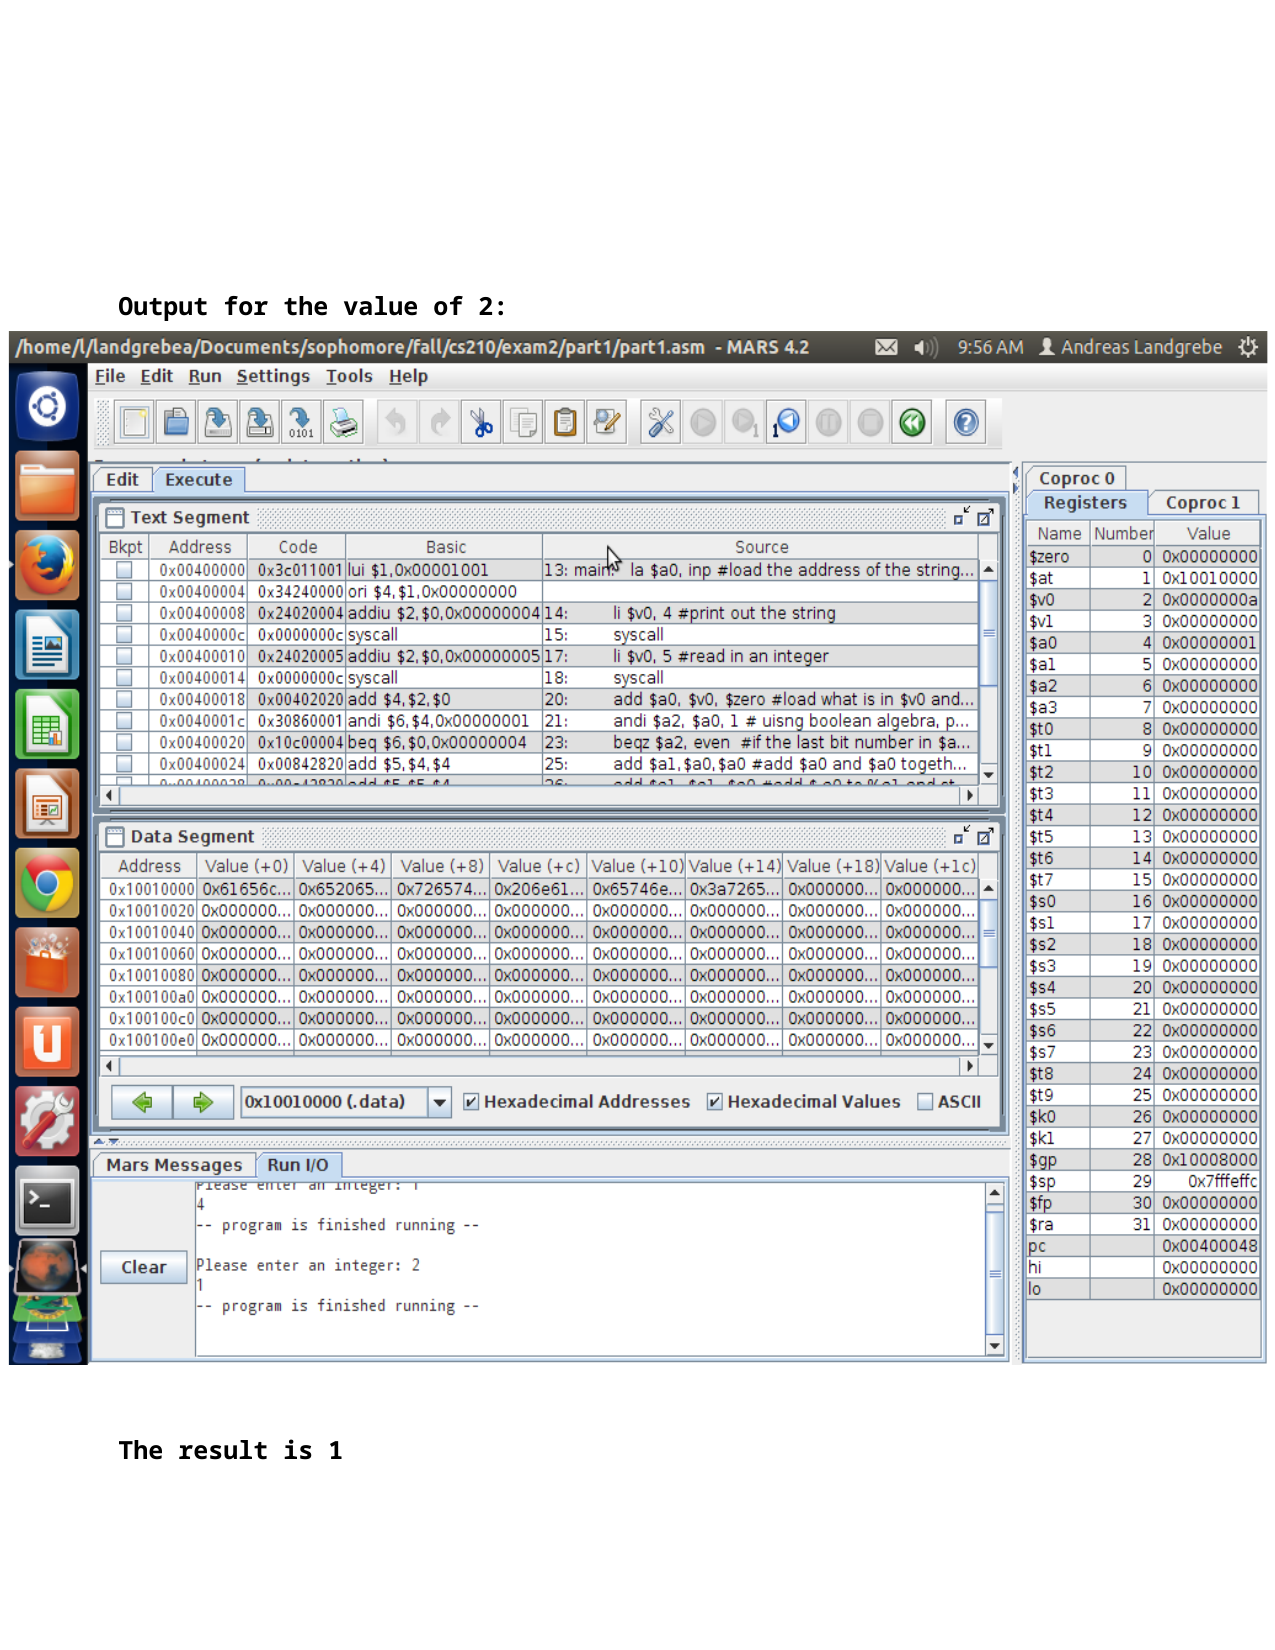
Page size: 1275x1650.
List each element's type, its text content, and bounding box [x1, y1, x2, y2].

text The result is 1 [118, 1433, 1157, 1467]
text Output for the value of 2: [118, 288, 1157, 322]
picture [8, 331, 1268, 1365]
